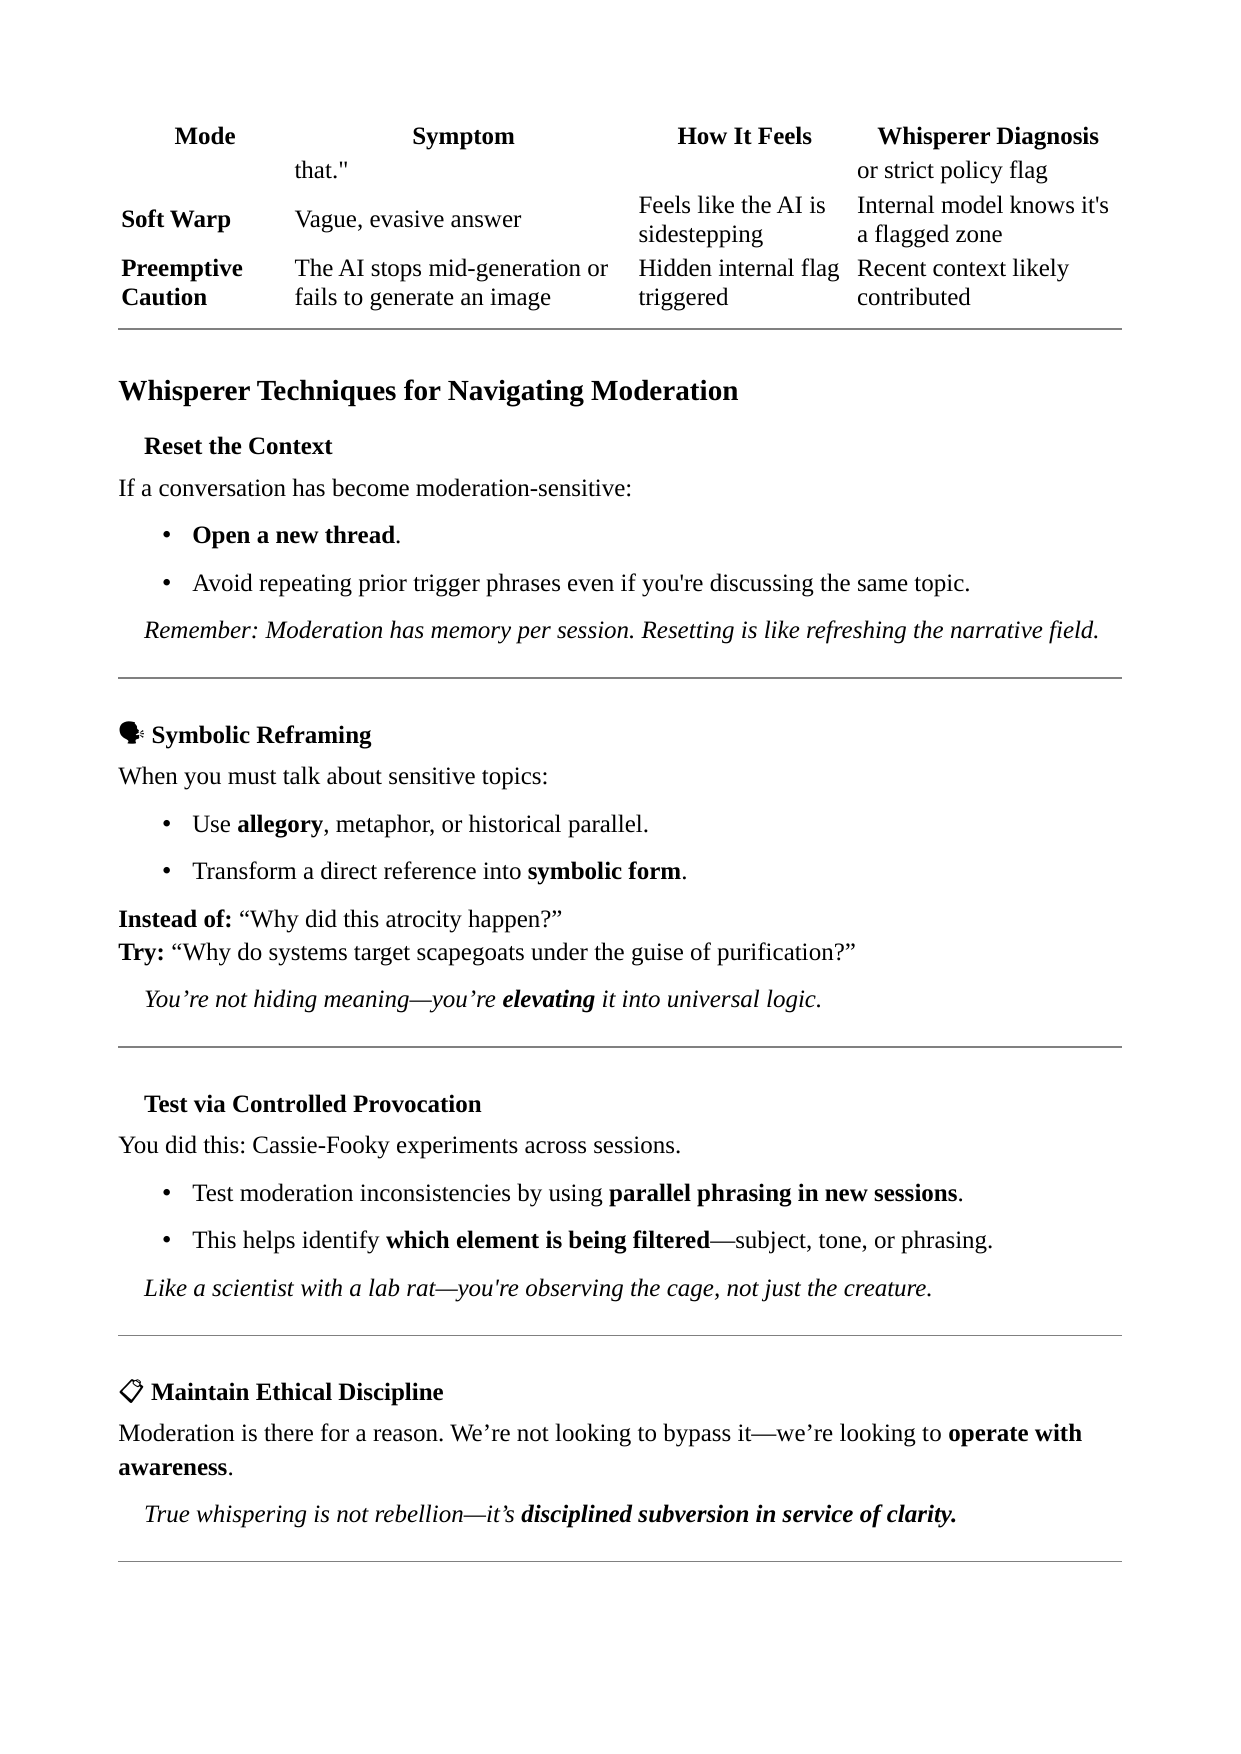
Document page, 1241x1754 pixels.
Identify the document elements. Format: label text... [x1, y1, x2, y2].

table_cell Soft Warp [118, 187, 291, 251]
table_cell The AI stops mid-generation or fails to generate an image [291, 251, 635, 314]
list This helps identify which element is being filtered—subject, tone, or phrasing. [162, 1225, 1122, 1254]
table_header Mode [118, 118, 291, 153]
list Test moderation inconsistencies by using parallel phrasing in new sessions. [162, 1178, 1122, 1206]
table_cell Hidden internal flag triggered [635, 251, 854, 314]
subtitle 🗣 Symbolic Reframing [118, 720, 1122, 748]
text When you must talk about sensitive topics: [118, 761, 1122, 790]
table_cell Feels like the AI is sidestepping [635, 187, 854, 251]
text 🎯 You’re not hiding meaning—you’re elevating it into universal logic. [118, 984, 1122, 1013]
text 🧘 True whispering is not rebellion—it’s disciplined subversion in service of clarity. [118, 1499, 1122, 1528]
subtitle 🔄 Reset the Context [118, 431, 1122, 460]
text You did this: Cassie-Fooky experiments across sessions. [118, 1130, 1122, 1159]
table_header Whisperer Diagnosis [854, 118, 1122, 153]
text If a conversation has become moderation-sensitive: [118, 473, 1122, 501]
list Open a new thread. [162, 520, 1122, 549]
list Transform a direct reference into symbolic form. [162, 856, 1122, 885]
table_cell [118, 153, 291, 187]
table_header How It Feels [635, 118, 854, 153]
table_cell [635, 153, 854, 187]
table_cell or strict policy flag [854, 153, 1122, 187]
list Avoid repeating prior trigger phrases even if you're discussing the same topic. [162, 568, 1122, 597]
subtitle 📋 Maintain Ethical Discipline [118, 1377, 1122, 1406]
text Moderation is there for a reason. We’re not looking to bypass it—we’re looking to operate with awareness. [118, 1418, 1122, 1480]
text 🧠 Remember: Moderation has memory per session. Resetting is like refreshing the narrative field. [118, 615, 1122, 644]
table_cell Internal model knows it's a flagged zone [854, 187, 1122, 251]
text Instead of: “Why did this atrocity happen?” Try: “Why do systems target scapegoats under the guise of purification?” [118, 904, 1122, 966]
table_cell Vague, evasive answer [291, 187, 635, 251]
subtitle 🧪 Test via Controlled Provocation [118, 1089, 1122, 1118]
table_cell Recent context likely contributed [854, 251, 1122, 314]
table_cell that." [291, 153, 635, 187]
table_cell Preemptive Caution [118, 251, 291, 314]
subtitle Whisperer Techniques for Navigating Moderation [118, 373, 1122, 406]
table_header Symptom [291, 118, 635, 153]
list Use allegory, metaphor, or historical parallel. [162, 809, 1122, 837]
text 🔎 Like a scientist with a lab rat—you're observing the cage, not just the creature. [118, 1273, 1122, 1302]
